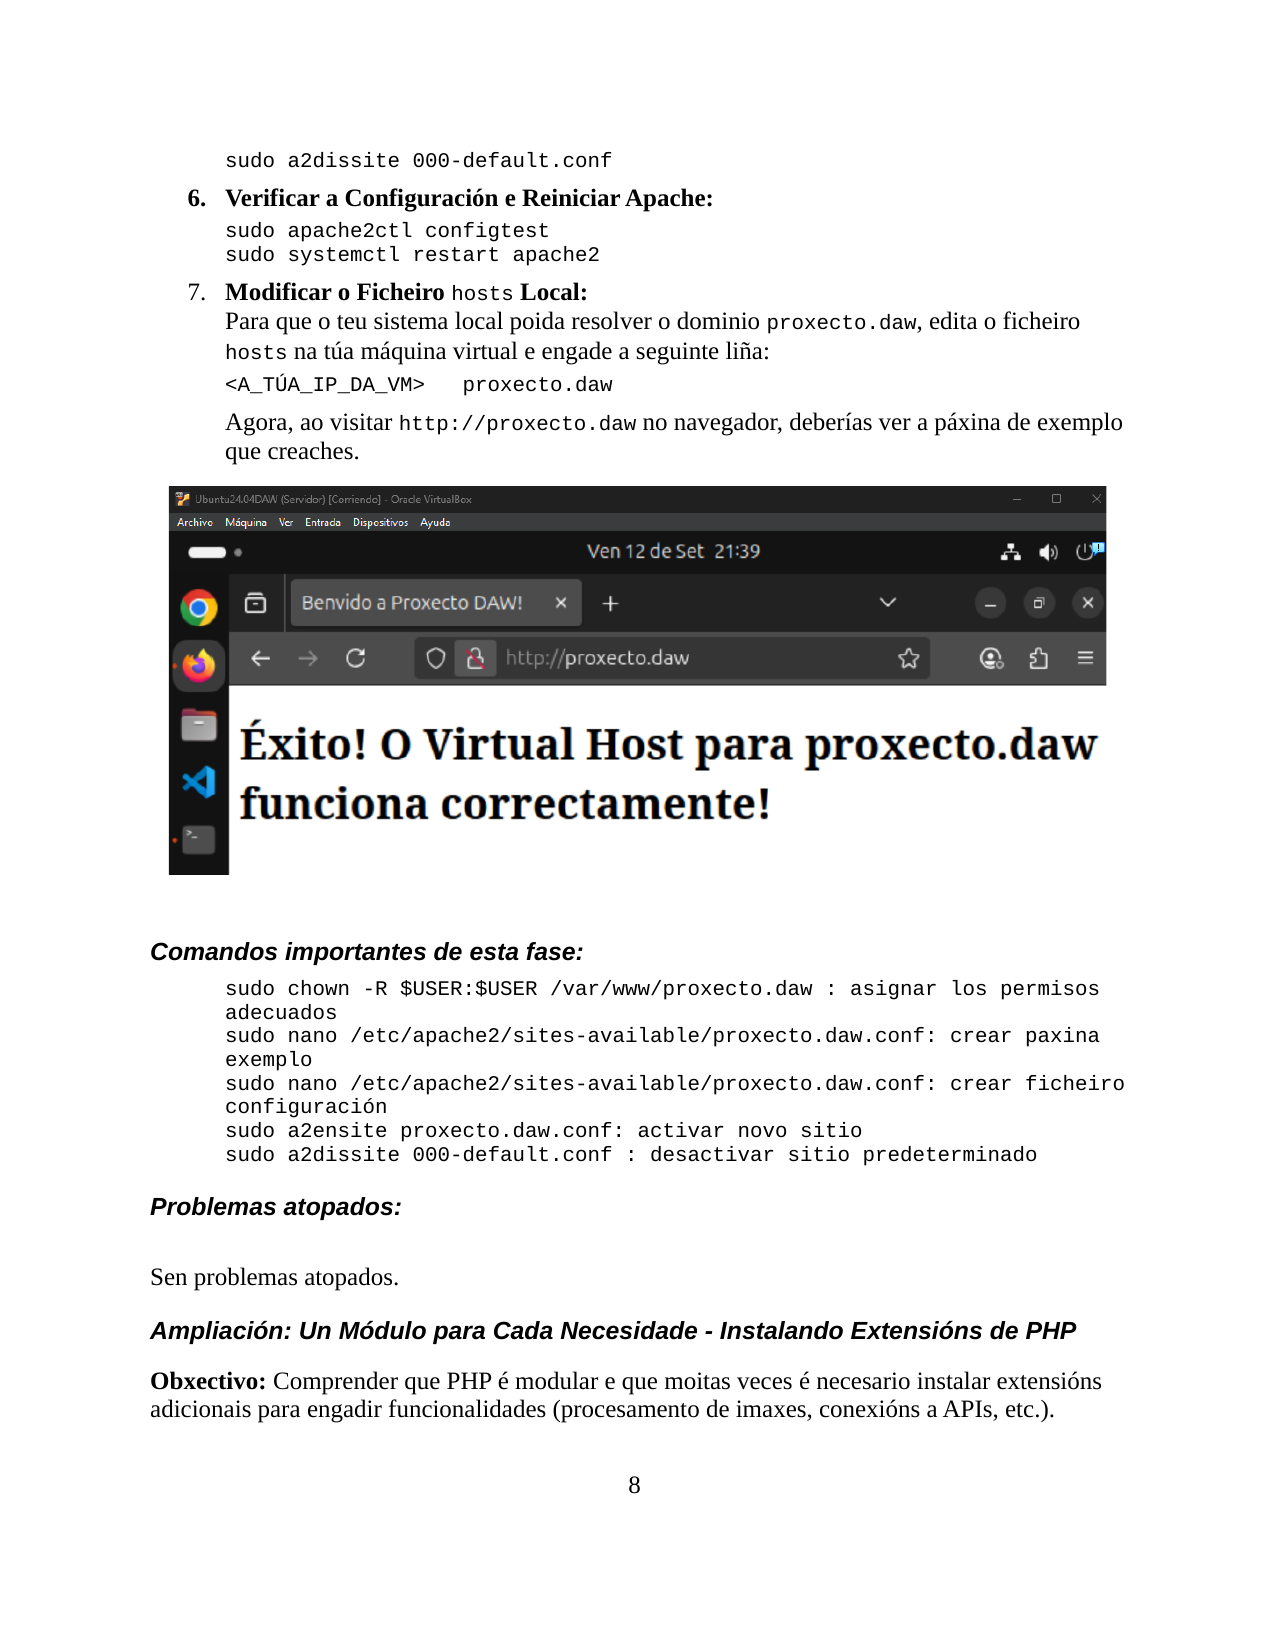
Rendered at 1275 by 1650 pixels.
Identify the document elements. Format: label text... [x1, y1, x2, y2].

list sudo apache2ctl configtest [187, 220, 1125, 244]
picture [168, 486, 1107, 875]
subtitle Ampliación: Un Módulo para Cada Necesidade - Instalando Extensións de PHP [150, 1316, 1125, 1344]
subtitle Comandos importantes de esta fase: [150, 937, 1125, 966]
list Verificar a Configuración e Reiniciar Apache: [187, 183, 1125, 211]
list Agora, ao visitar http://proxecto.daw no navegador, deberías ver a páxina de exemplo que creaches. [187, 407, 1125, 465]
list sudo nano /etc/apache2/sites-available/proxecto.daw.conf: crear paxina exemplo [187, 1025, 1125, 1073]
list Modificar o Ficheiro hosts Local: Para que o teu sistema local poida resolver o dominio proxecto.daw, edita o ficheiro hosts na túa máquina virtual e engade a seguinte liña: [187, 277, 1125, 365]
list sudo chown -R $USER:$USER /var/www/proxecto.daw : asignar los permisos adecuados [187, 978, 1125, 1025]
list sudo a2ensite proxecto.daw.conf: activar novo sitio [187, 1120, 1125, 1143]
list sudo systemctl restart apache2 [187, 244, 1125, 268]
list sudo a2dissite 000-default.conf : desactivar sitio predeterminado [187, 1143, 1125, 1167]
text Obxectivo: Comprender que PHP é modular e que moitas veces é necesario instalar extensións adicionais para engadir funcionalidades (procesamento de imaxes, conexións a APIs, etc.). [150, 1366, 1125, 1423]
list sudo a2dissite 000-default.conf [187, 150, 1125, 174]
text Sen problemas atopados. [150, 1262, 1125, 1291]
list sudo nano /etc/apache2/sites-available/proxecto.daw.conf: crear ficheiro configuración [187, 1073, 1125, 1120]
subtitle Problemas atopados: [150, 1192, 1125, 1221]
list <A_TÚA_IP_DA_VM> proxecto.daw [187, 374, 1125, 398]
